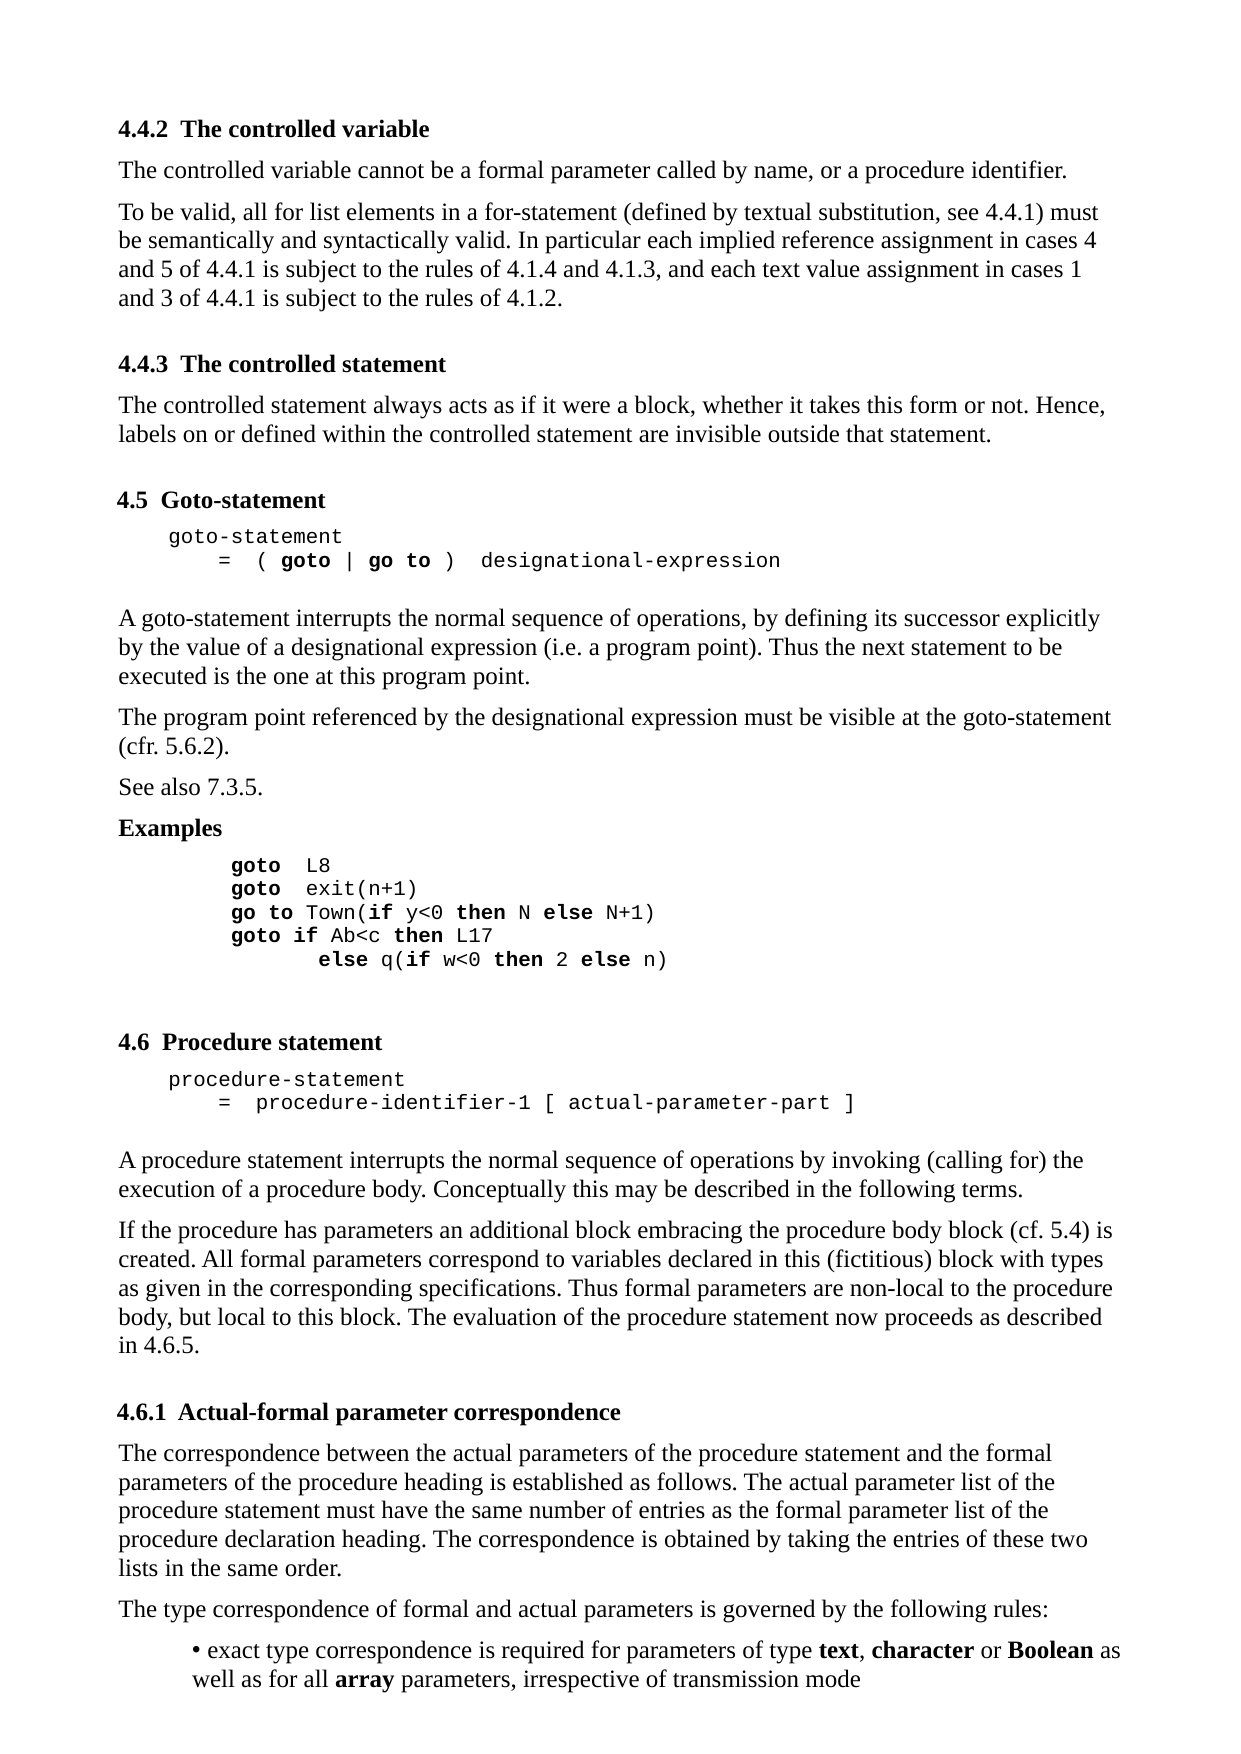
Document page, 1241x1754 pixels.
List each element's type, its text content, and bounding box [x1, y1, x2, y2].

text procedure-statement [118, 1068, 1122, 1092]
text The program point referenced by the designational expression must be visible at the goto-statement (cfr. 5.6.2). [118, 702, 1122, 759]
text Examples [118, 813, 1122, 842]
text = ( goto | go to ) designational-expression [118, 550, 1122, 574]
text A procedure statement interrupts the normal sequence of operations by invoking (calling for) the execution of a procedure body. Conceptually this may be described in the following terms. [118, 1145, 1122, 1203]
subtitle 4.6 Procedure statement [118, 1027, 1122, 1056]
text goto L8 [118, 854, 1122, 878]
text The type correspondence of formal and actual parameters is governed by the following rules: [118, 1594, 1122, 1623]
list exact type correspondence is required for parameters of type text, character or Boolean as well as for all array parameters, irrespective of transmission mode [118, 1635, 1122, 1693]
text The controlled variable cannot be a formal parameter called by name, or a procedure identifier. [118, 155, 1122, 184]
text = procedure-identifier-1 [ actual-parameter-part ] [118, 1092, 1122, 1116]
text To be valid, all for list elements in a for-statement (defined by textual substitution, see 4.4.1) must be semantically and syntactically valid. In particular each implied reference assignment in cases 4 and 5 of 4.4.1 is subject to the rules of 4.1.4 and 4.1.3, and each text value assignment in cases 1 and 3 of 4.4.1 is subject to the rules of 4.1.2. [118, 197, 1122, 312]
subtitle 4.4.3 The controlled statement [118, 349, 1122, 378]
text goto-statement [118, 527, 1122, 550]
text The correspondence between the actual parameters of the procedure statement and the formal parameters of the procedure heading is established as follows. The actual parameter list of the procedure statement must have the same number of entries as the formal parameter list of the procedure declaration heading. The correspondence is obtained by taking the entries of these two lists in the same order. [118, 1438, 1122, 1582]
text else q(if w<0 then 2 else n) [118, 949, 1122, 973]
subtitle 4.4.2 The controlled variable [118, 114, 1122, 143]
text A goto-statement interrupts the normal sequence of operations, by defining its successor explicitly by the value of a designational expression (i.e. a program point). Thus the next statement to be executed is the one at this program point. [118, 603, 1122, 689]
text See also 7.3.5. [118, 772, 1122, 801]
subtitle 4.5 Goto-statement [117, 485, 1122, 514]
text go to Town(if y<0 then N else N+1) [118, 902, 1122, 926]
text If the procedure has parameters an additional block embracing the procedure body block (cf. 5.4) is created. All formal parameters correspond to variables declared in this (fictitious) block with types as given in the corresponding specifications. Thus formal parameters are non-local to the procedure body, but local to this block. The evaluation of the procedure statement now proceeds as described in 4.6.5. [118, 1215, 1122, 1359]
text goto exit(n+1) [118, 878, 1122, 902]
text The controlled statement always acts as if it were a block, whether it takes this form or not. Hence, labels on or defined within the controlled statement are invisible outside that statement. [118, 390, 1122, 448]
text goto if Ab<c then L17 [118, 926, 1122, 949]
subtitle 4.6.1 Actual-formal parameter correspondence [117, 1397, 1122, 1425]
